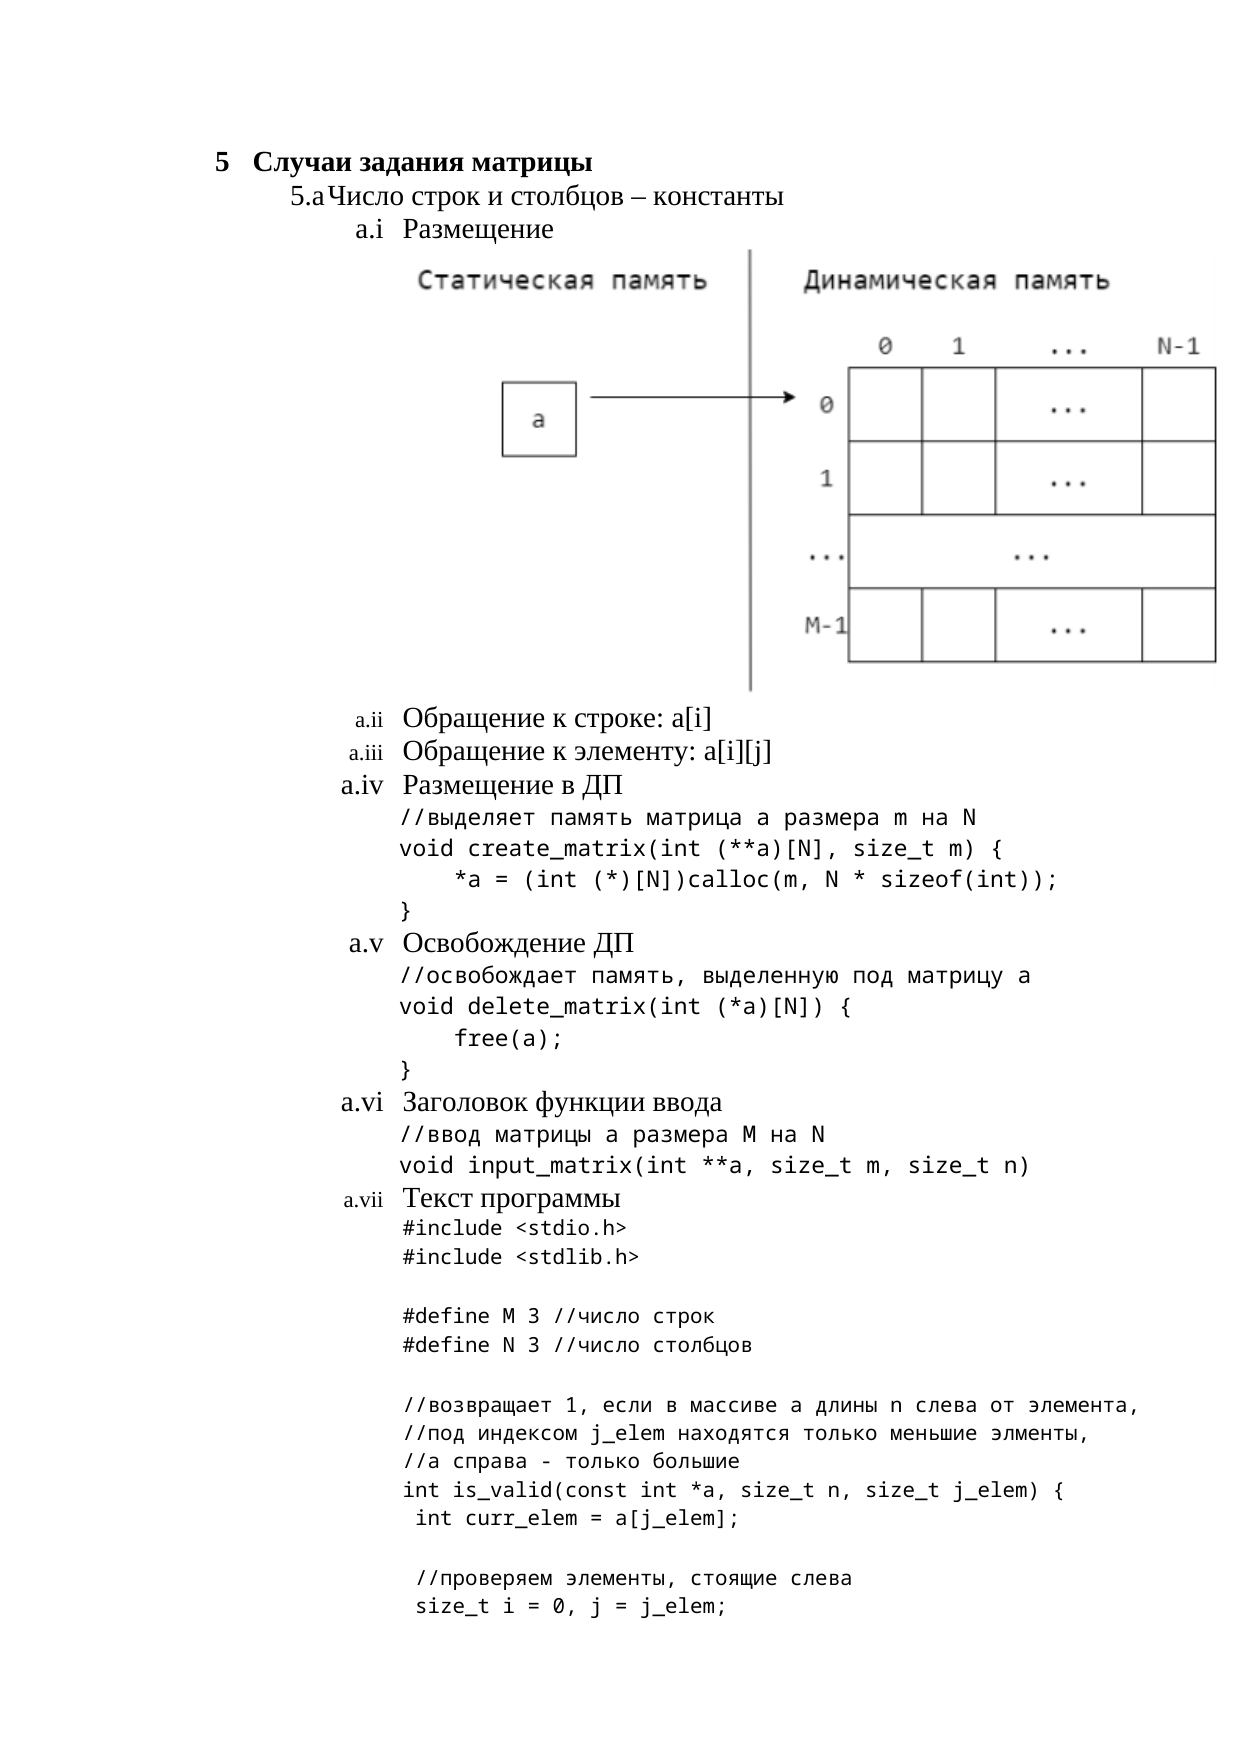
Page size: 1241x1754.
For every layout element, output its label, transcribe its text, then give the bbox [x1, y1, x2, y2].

list Обращение к элементу: a[i][j] [383, 733, 1152, 767]
text //ввод матрицы а размера M на N void input_matrix(int **a, size_t m, size_t n) [398, 1117, 1152, 1180]
list Заголовок функции ввода [383, 1084, 1152, 1117]
list Размещение в ДП [383, 767, 1152, 800]
list Размещение [383, 212, 1152, 245]
list Число строк и столбцов – константы [290, 178, 1152, 212]
text //освобождает память, выделенную под матрицу a void delete_matrix(int (*a)[N]) { free(a); } [398, 959, 1152, 1084]
text //выделяет память матрица a размера m на N void create_matrix(int (**a)[N], size_t m) { *a = (int (*)[N])calloc(m, N * sizeof(int)); } [398, 800, 1152, 925]
list Случаи задания матрицы [215, 144, 1152, 178]
list Обращение к строке: a[i] [383, 700, 1152, 733]
list Освобождение ДП [383, 925, 1152, 959]
list Текст программы #include <stdio.h> #include <stdlib.h> #define M 3 //число строк #define N 3 //число столбцов //возвращает 1, если в массиве а длины n слева от элемента, //под индексом j_elem находятся только меньшие элменты, //а справа - только большие int is_valid(const int *a, size_t n, size_t j_elem) { int curr_elem = a[j_elem]; //проверяем элементы, стоящие слева size_t i = 0, j = j_elem; [383, 1180, 1152, 1620]
picture [402, 245, 1237, 700]
